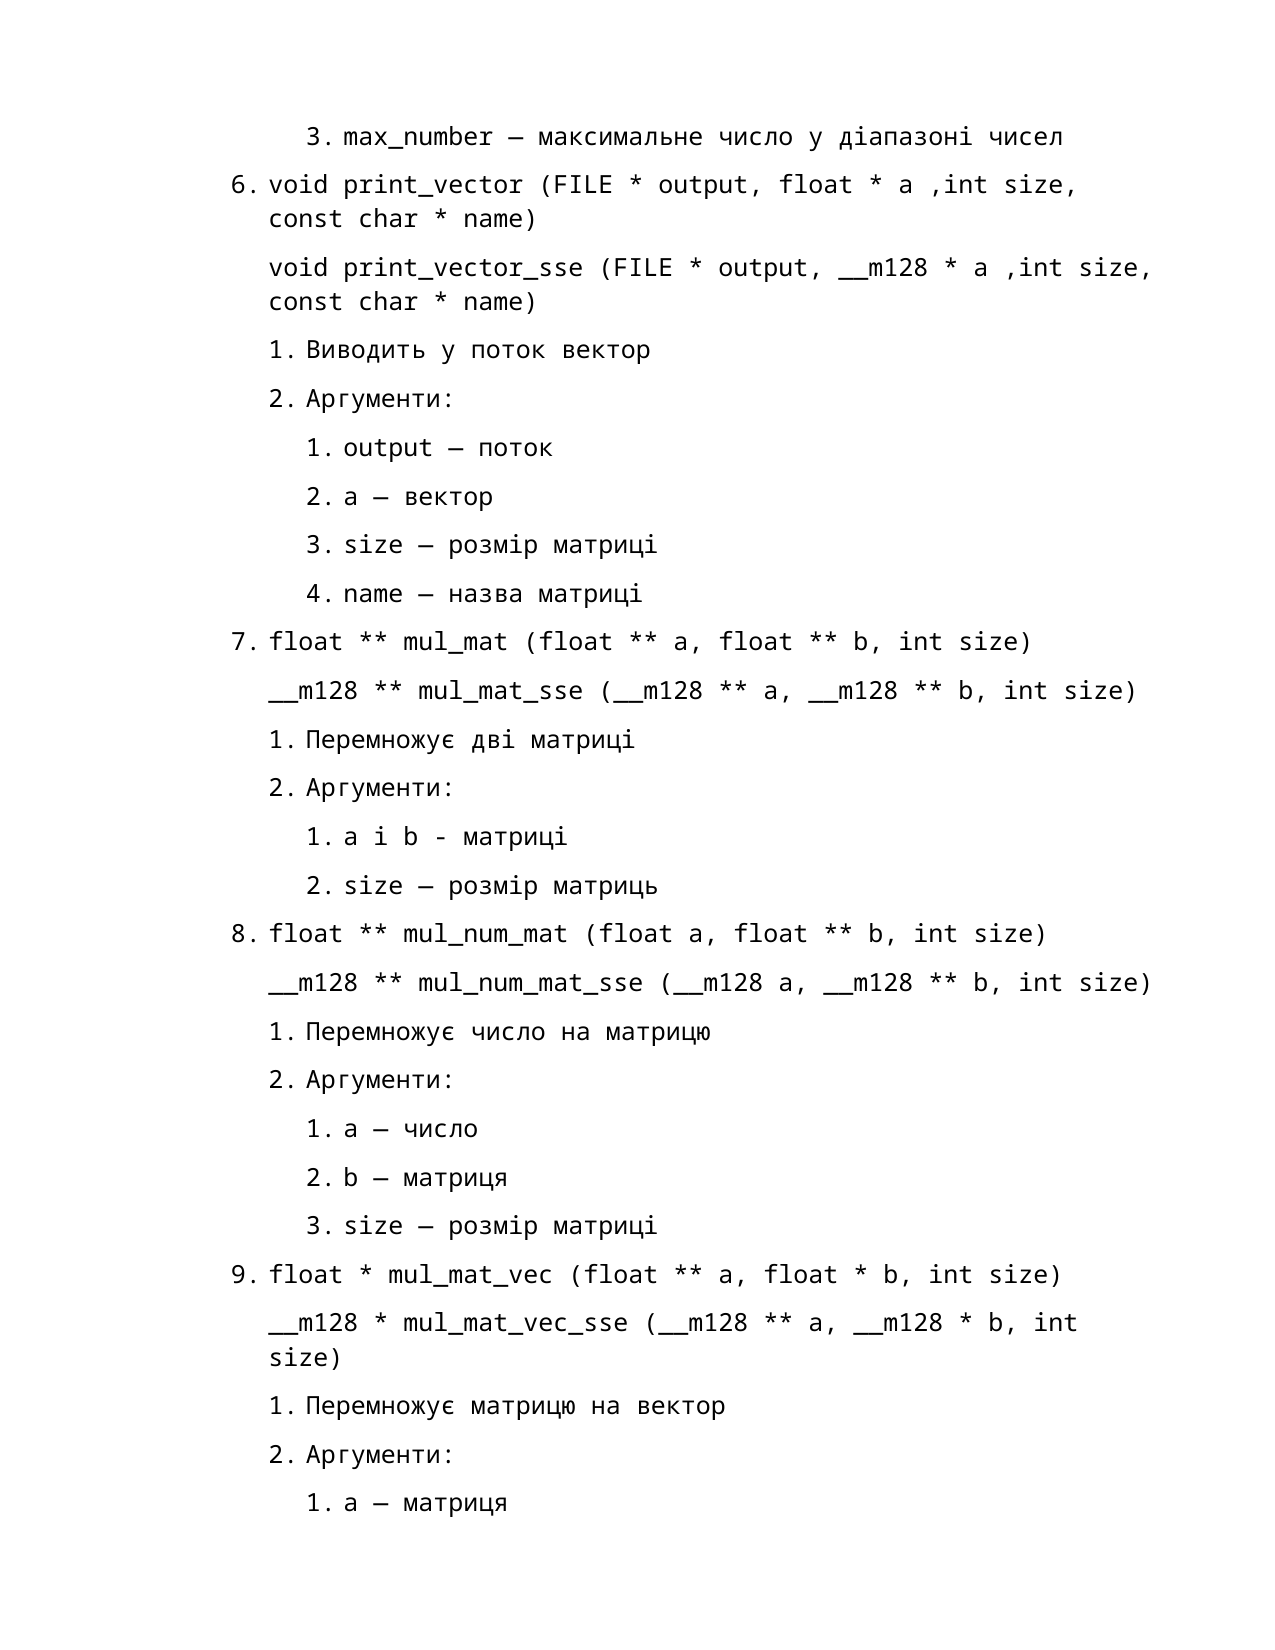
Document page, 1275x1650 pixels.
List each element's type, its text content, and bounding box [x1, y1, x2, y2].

list size — розмір матриць [306, 867, 1157, 901]
list output — поток [306, 429, 1157, 463]
list void print_vector_sse (FILE * output, __m128 * a ,int size, const char * name) [231, 249, 1157, 318]
list a — число [306, 1111, 1157, 1144]
list void print_vector (FILE * output, float * a ,int size, const char * name) [231, 167, 1157, 235]
list float ** mul_mat (float ** a, float ** b, int size) [231, 624, 1157, 658]
list b — матриця [306, 1159, 1157, 1193]
list size — розмір матриці [306, 527, 1157, 561]
list size — розмір матриці [306, 1208, 1157, 1242]
list Перемножує матрицю на вектор [268, 1388, 1157, 1422]
list Аргументи: [268, 770, 1157, 804]
list a — вектор [306, 478, 1157, 512]
list max_number — максимальне число у діапазоні чисел [306, 118, 1157, 152]
list __m128 ** mul_num_mat_sse (__m128 a, __m128 ** b, int size) [231, 964, 1157, 999]
list __m128 ** mul_mat_sse (__m128 ** a, __m128 ** b, int size) [231, 673, 1157, 707]
list Аргументи: [268, 381, 1157, 415]
list Виводить у поток вектор [268, 332, 1157, 366]
list float * mul_mat_vec (float ** a, float * b, int size) [231, 1256, 1157, 1291]
list Аргументи: [268, 1436, 1157, 1471]
list Аргументи: [268, 1062, 1157, 1096]
list float ** mul_num_mat (float a, float ** b, int size) [231, 916, 1157, 950]
list name — назва матриці [306, 575, 1157, 609]
list Перемножує число на матрицю [268, 1013, 1157, 1047]
list Перемножує дві матриці [268, 721, 1157, 755]
list a і b - матриці [306, 819, 1157, 853]
list __m128 * mul_mat_vec_sse (__m128 ** a, __m128 * b, int size) [231, 1305, 1157, 1373]
list a — матриця [306, 1485, 1157, 1519]
